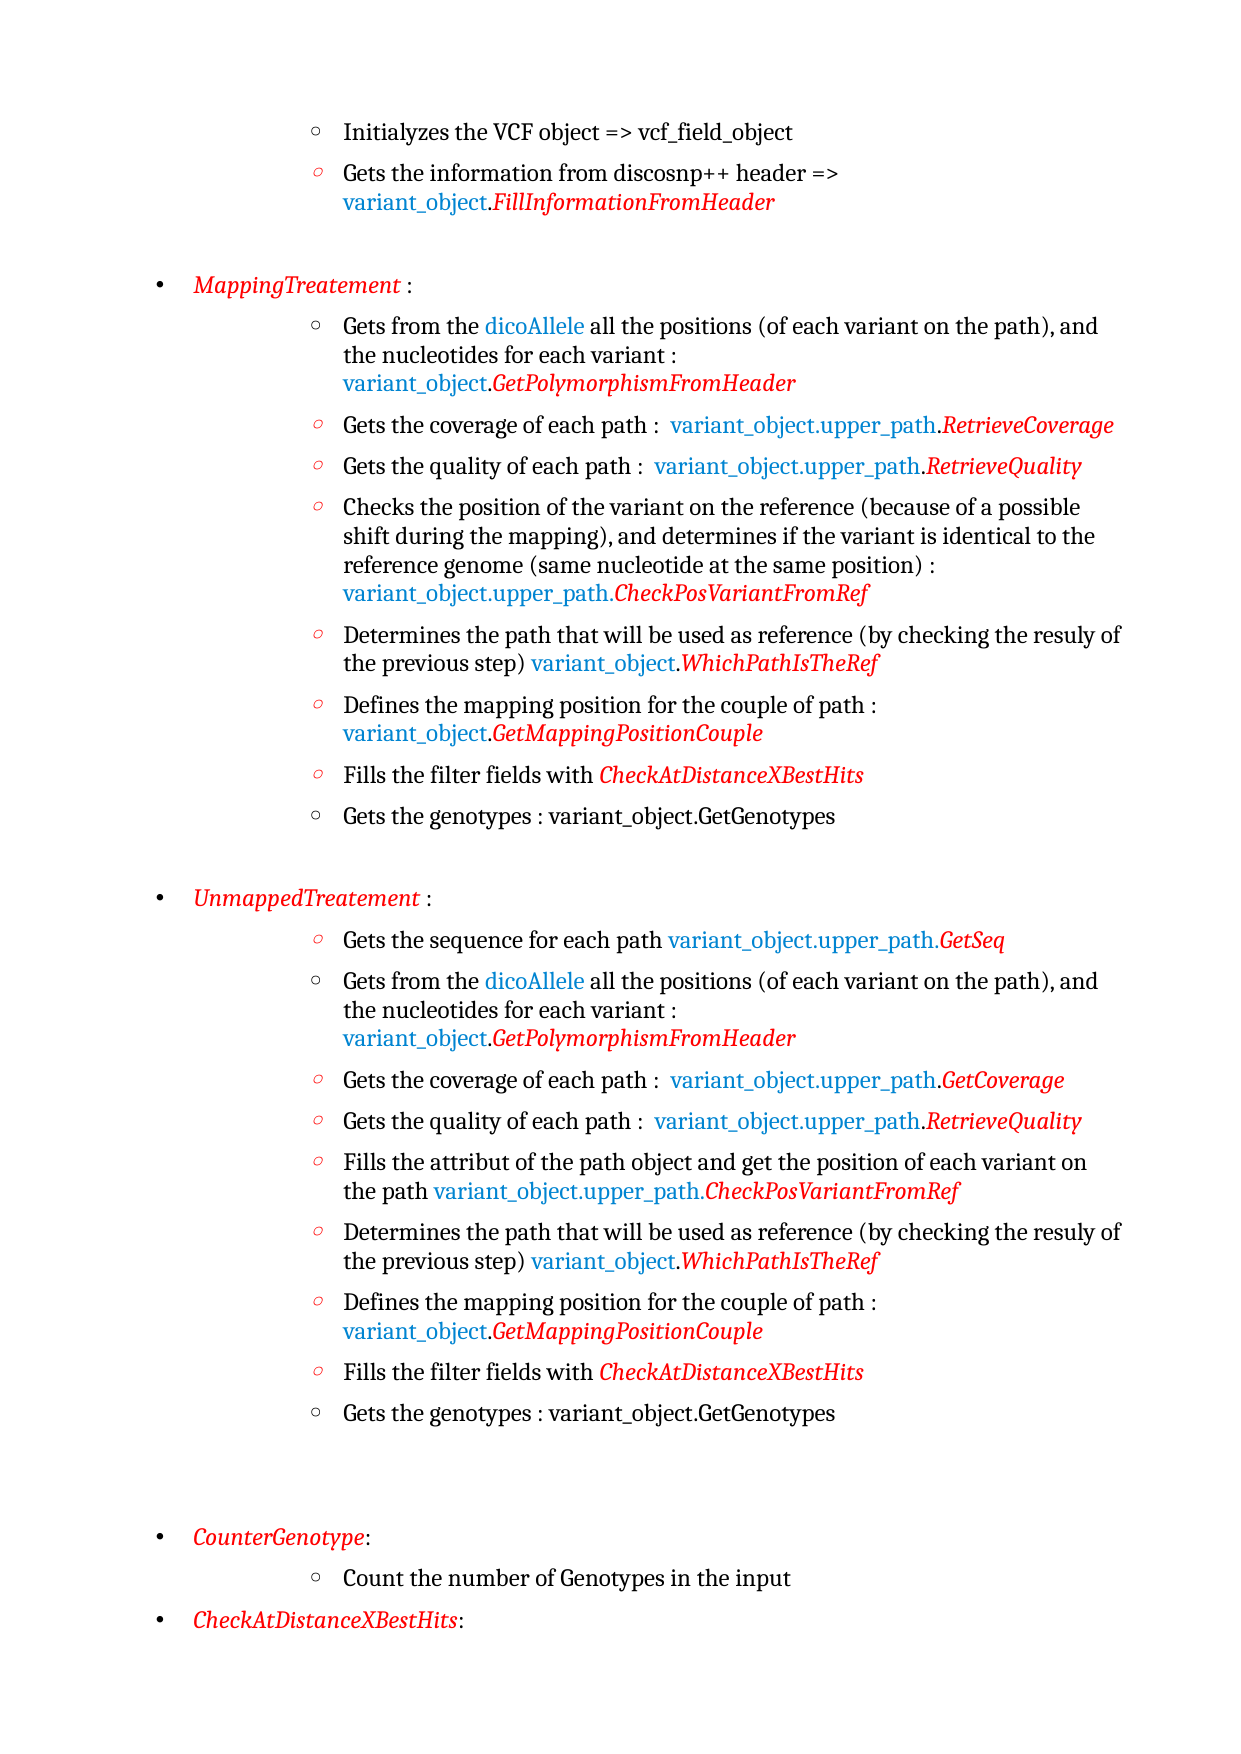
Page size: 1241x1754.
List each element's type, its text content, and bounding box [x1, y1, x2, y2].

list CounterGenotype: [156, 1523, 1122, 1552]
list UnmappedTreatement : [156, 884, 1122, 913]
list Defines the mapping position for the couple of path : variant_object.GetMappingPositionCouple [306, 691, 1122, 748]
list Gets the genotypes : variant_object.GetGenotypes [306, 1399, 1122, 1428]
list Fills the attribut of the path object and get the position of each variant on the path variant_object.upper_path.CheckPosVariantFromRef [306, 1148, 1122, 1206]
list Gets the information from discosnp++ header => variant_object.FillInformationFromHeader [306, 159, 1122, 217]
list Initialyzes the VCF object => vcf_field_object [306, 118, 1122, 147]
list Gets from the dicoAllele all the positions (of each variant on the path), and the nucleotides for each variant : variant_object.GetPolymorphismFromHeader [306, 967, 1122, 1053]
list Gets the sequence for each path variant_object.upper_path.GetSeq [306, 926, 1122, 954]
list Determines the path that will be used as reference (by checking the resuly of the previous step) variant_object.WhichPathIsTheRef [306, 621, 1122, 678]
list Gets from the dicoAllele all the positions (of each variant on the path), and the nucleotides for each variant : variant_object.GetPolymorphismFromHeader [306, 312, 1122, 398]
list Fills the filter fields with CheckAtDistanceXBestHits [306, 1358, 1122, 1387]
list Gets the coverage of each path : variant_object.upper_path.RetrieveCoverage [306, 411, 1122, 439]
list MappingTreatement : [156, 271, 1122, 299]
list Fills the filter fields with CheckAtDistanceXBestHits [306, 761, 1122, 789]
list Gets the quality of each path : variant_object.upper_path.RetrieveQuality [306, 452, 1122, 481]
list Gets the quality of each path : variant_object.upper_path.RetrieveQuality [306, 1107, 1122, 1136]
list CheckAtDistanceXBestHits: [156, 1606, 1122, 1634]
list Gets the genotypes : variant_object.GetGenotypes [306, 802, 1122, 831]
list Gets the coverage of each path : variant_object.upper_path.GetCoverage [306, 1066, 1122, 1094]
list Checks the position of the variant on the reference (because of a possible shift during the mapping), and determines if the variant is identical to the reference genome (same nucleotide at the same position) : variant_object.upper_path.CheckPosVariantFromRef [306, 493, 1122, 608]
list Determines the path that will be used as reference (by checking the resuly of the previous step) variant_object.WhichPathIsTheRef [306, 1218, 1122, 1276]
list Count the number of Genotypes in the input [306, 1564, 1122, 1593]
list Defines the mapping position for the couple of path : variant_object.GetMappingPositionCouple [306, 1288, 1122, 1346]
